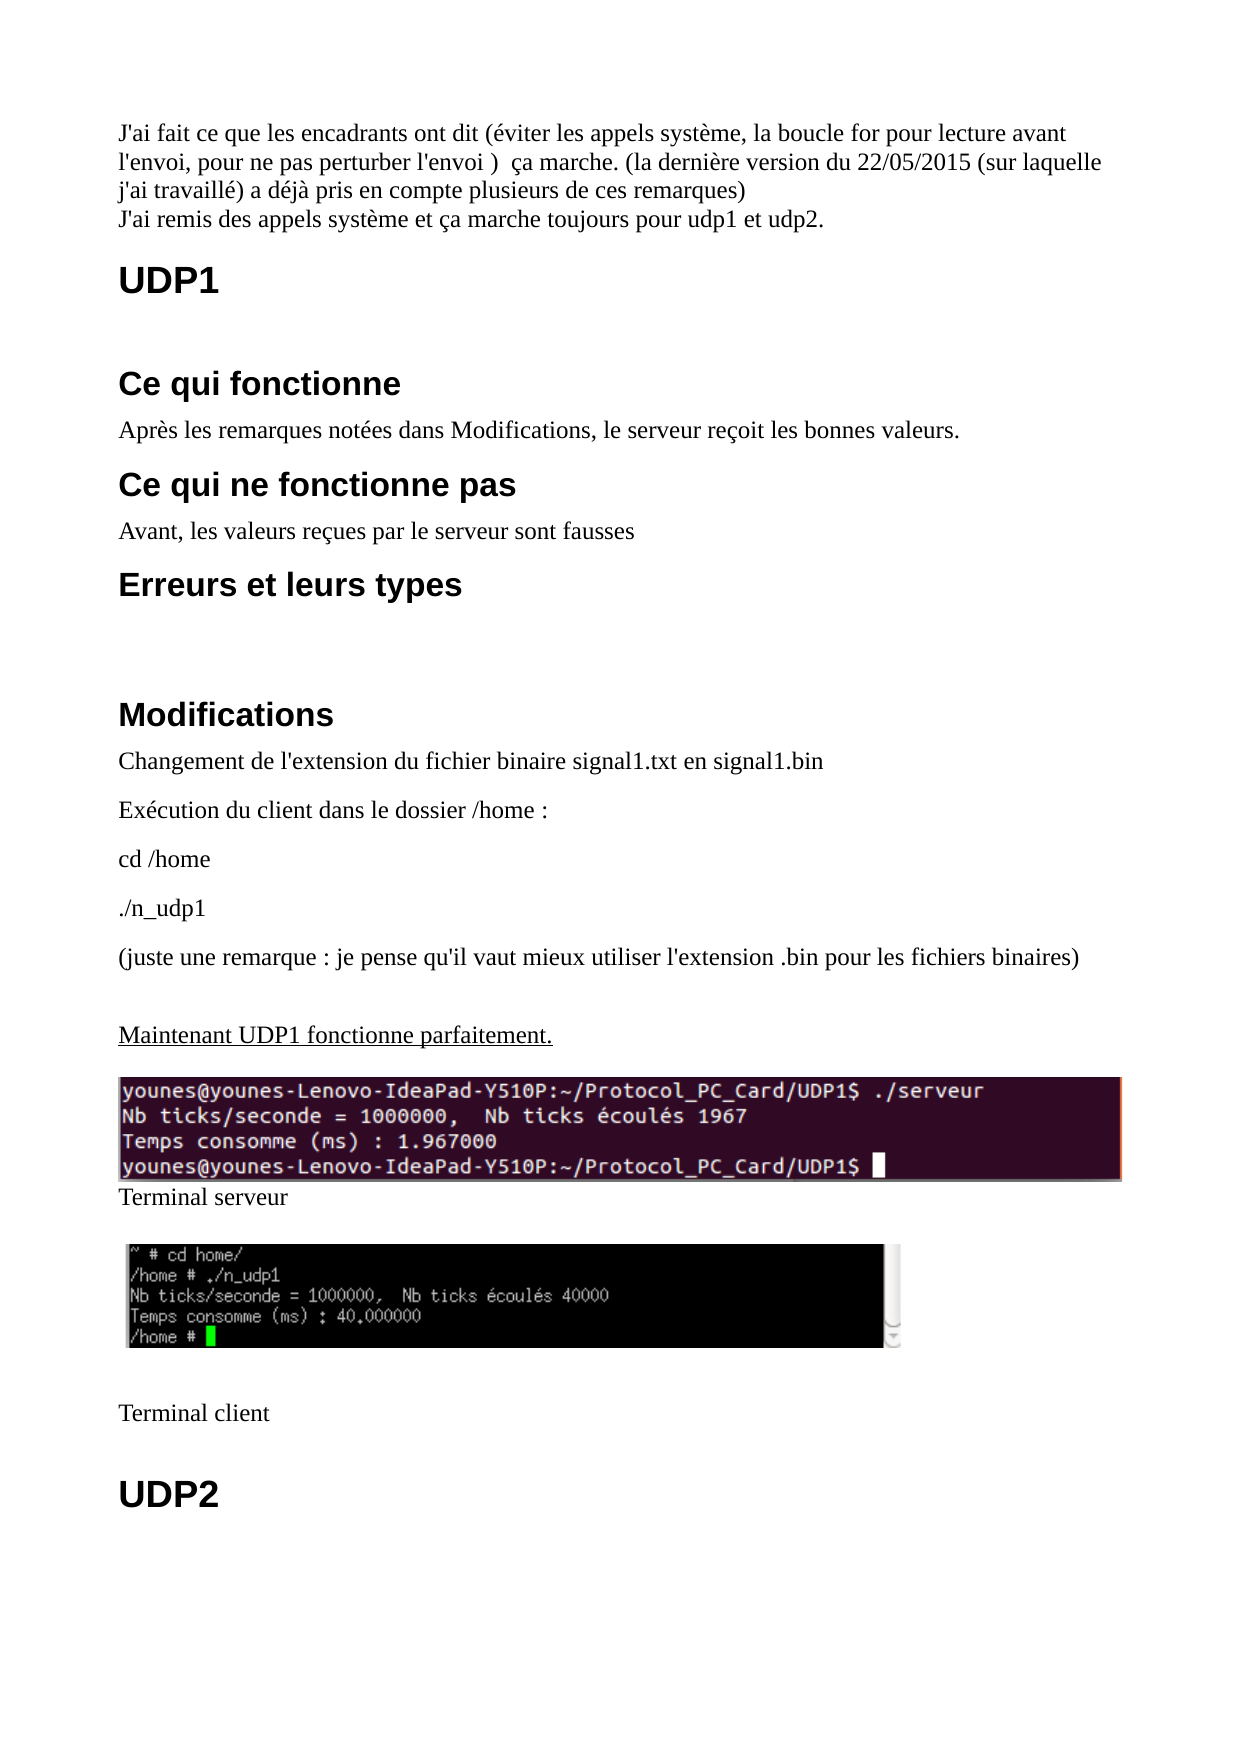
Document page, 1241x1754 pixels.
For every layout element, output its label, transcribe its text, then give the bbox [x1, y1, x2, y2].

text Terminal serveur [118, 1182, 1122, 1210]
subtitle Erreurs et leurs types [118, 565, 1122, 604]
picture [125, 1244, 901, 1348]
text J'ai remis des appels système et ça marche toujours pour udp1 et udp2. [118, 204, 1122, 233]
text J'ai fait ce que les encadrants ont dit (éviter les appels système, la boucle for pour lecture avant l'envoi, pour ne pas perturber l'envoi ) ça marche. (la dernière version du 22/05/2015 (sur laquelle j'ai travaillé) a déjà pris en compte plusieurs de ces remarques) [118, 118, 1122, 204]
text Changement de l'extension du fichier binaire signal1.txt en signal1.bin [118, 746, 1122, 775]
text ./n_udp1 [118, 893, 1122, 922]
text Maintenant UDP1 fonctionne parfaitement. [118, 1020, 1122, 1049]
text (juste une remarque : je pense qu'il vaut mieux utiliser l'extension .bin pour les fichiers binaires) [118, 942, 1122, 971]
text Avant, les valeurs reçues par le serveur sont fausses [118, 516, 1122, 544]
picture [118, 1077, 1123, 1182]
text Terminal client [118, 1398, 1122, 1427]
text Après les remarques notées dans Modifications, le serveur reçoit les bonnes valeurs. [118, 415, 1122, 444]
text Exécution du client dans le dossier /home : [118, 795, 1122, 824]
subtitle Ce qui fonctionne [118, 364, 1122, 402]
text cd /home [118, 844, 1122, 873]
subtitle Ce qui ne fonctionne pas [118, 464, 1122, 503]
subtitle UDP2 [118, 1472, 1122, 1516]
subtitle Modifications [118, 695, 1122, 733]
subtitle UDP1 [118, 258, 1122, 302]
